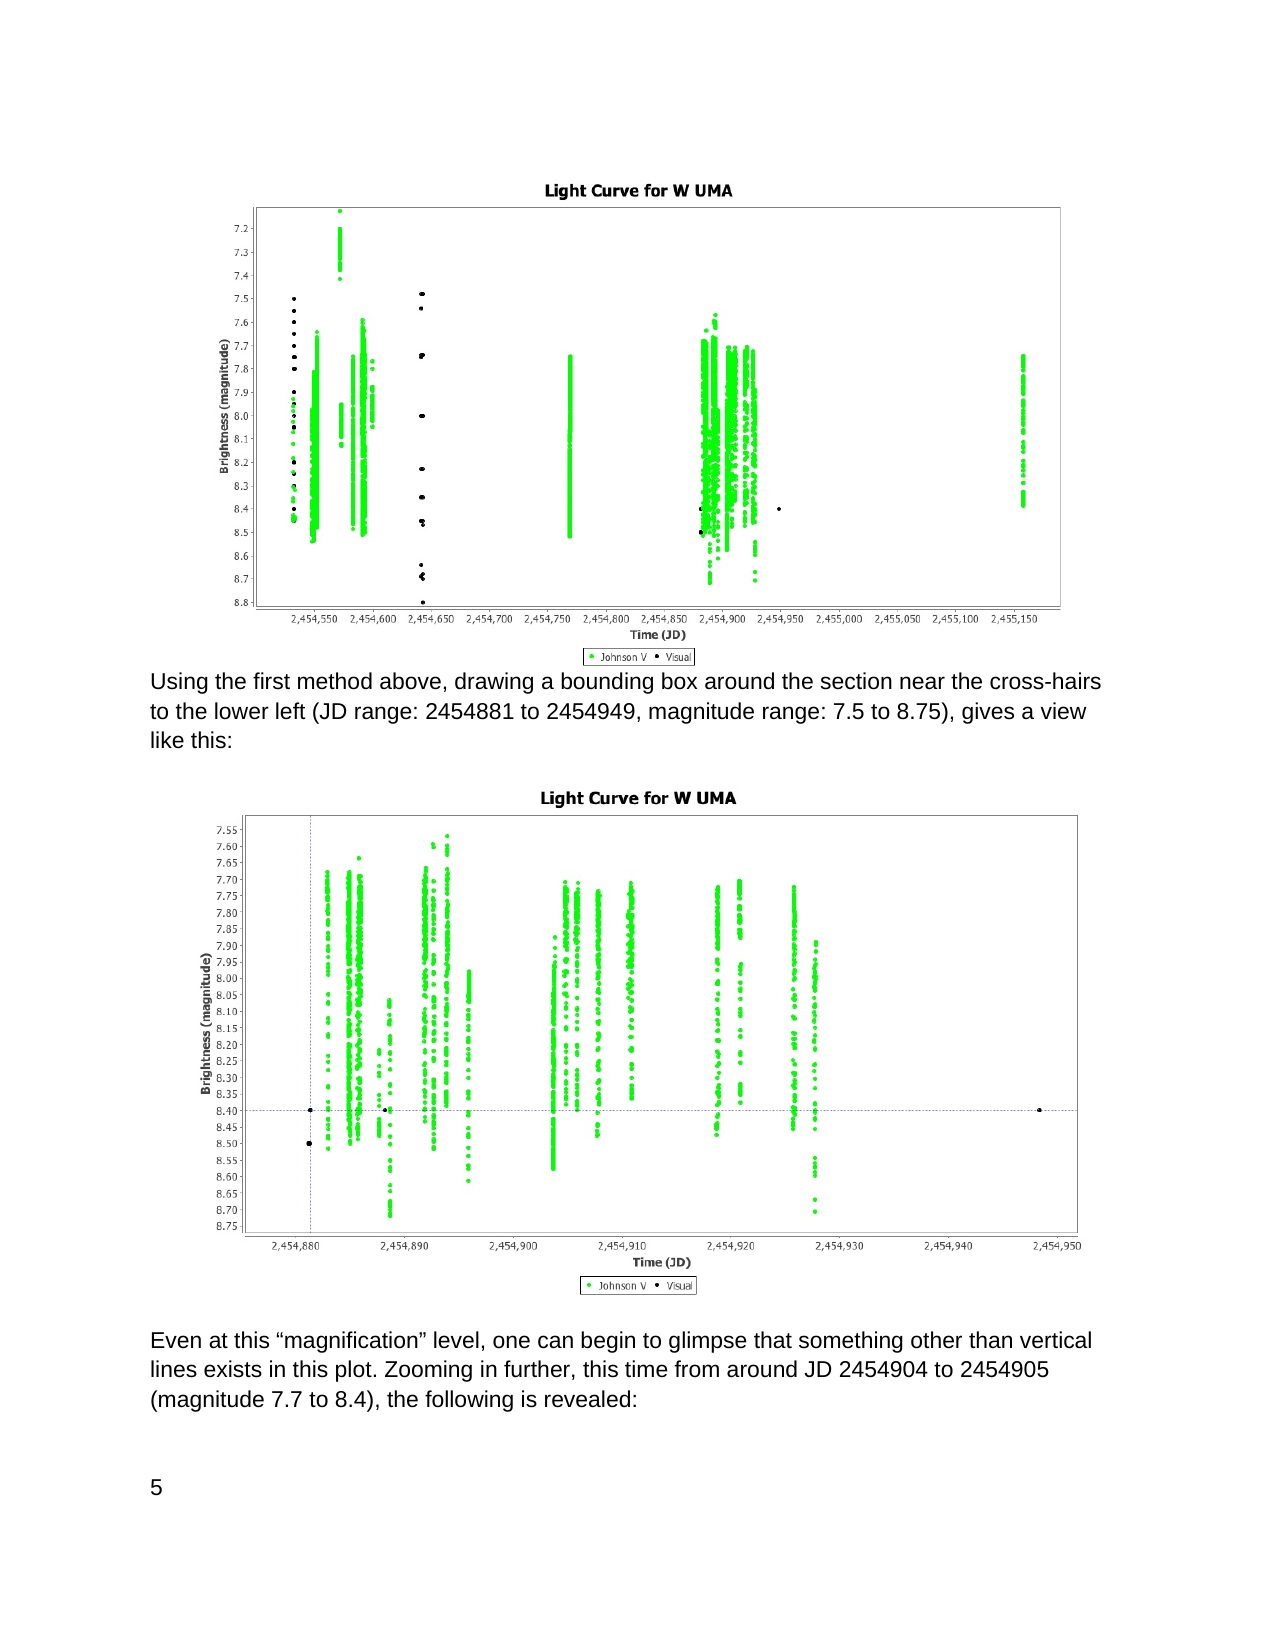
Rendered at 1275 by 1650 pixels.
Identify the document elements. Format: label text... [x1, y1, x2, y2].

text Even at this “magnification” level, one can begin to glimpse that something other than vertical lines exists in this plot. Zooming in further, this time from around JD 2454904 to 2454905 (magnitude 7.7 to 8.4), the following is revealed: [150, 1327, 1125, 1412]
picture [207, 179, 1068, 666]
picture [188, 786, 1087, 1295]
text Using the first method above, drawing a bounding box around the section near the cross-hairs to the lower left (JD range: 2454881 to 2454949, magnitude range: 7.5 to 8.75), gives a view like this: [150, 669, 1125, 753]
